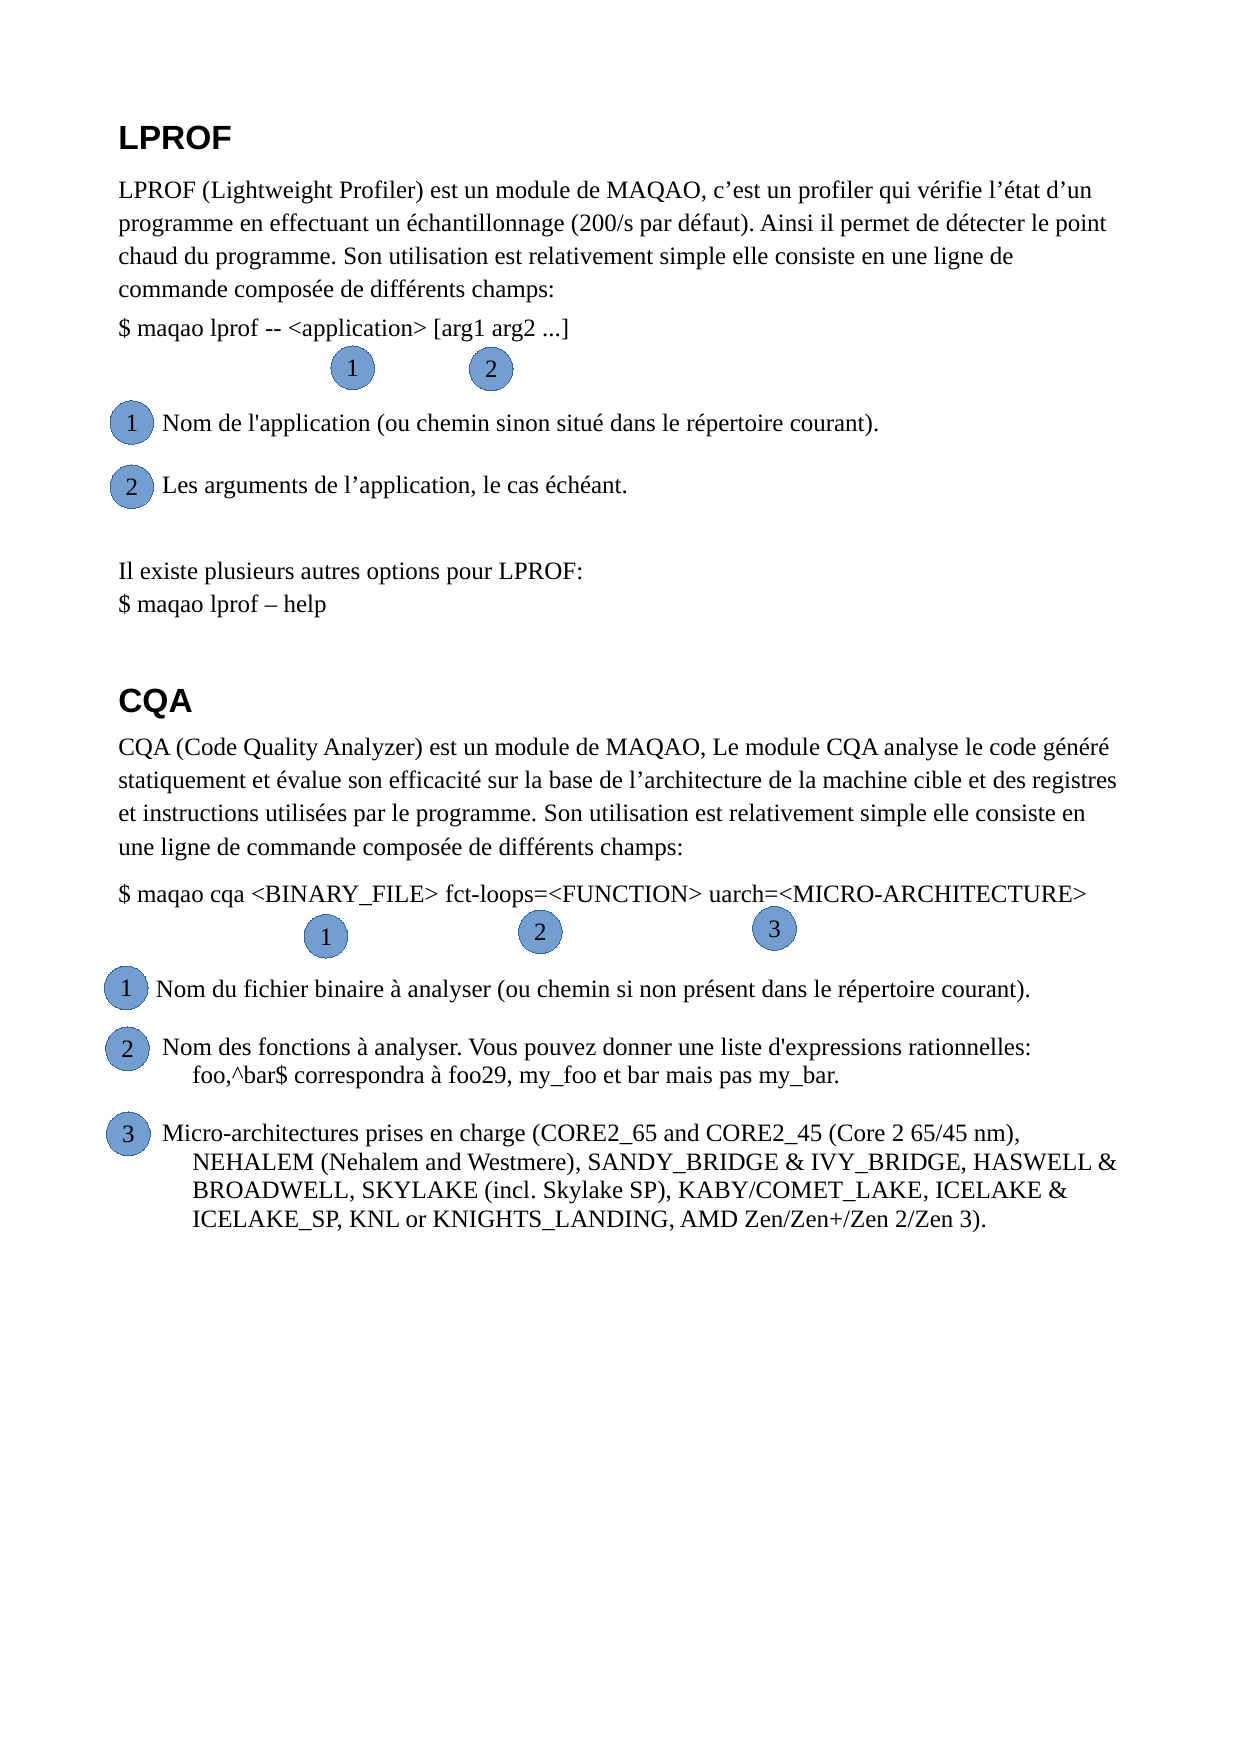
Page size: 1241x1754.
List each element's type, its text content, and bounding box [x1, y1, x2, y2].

text Les arguments de l’application, le cas échéant. [147, 470, 1122, 498]
text $ maqao lprof -- <application> [arg1 arg2 ...] [118, 313, 1122, 342]
text Nom du fichier binaire à analyser (ou chemin si non présent dans le répertoire courant). [143, 974, 1122, 1003]
text LPROF (Lightweight Profiler) est un module de MAQAO, c’est un profiler qui vérifie l’état d’un programme en effectuant un échantillonnage (200/s par défaut). Ainsi il permet de détecter le point chaud du programme. Son utilisation est relativement simple elle consiste en une ligne de commande composée de différents champs: [118, 175, 1122, 303]
text Nom des fonctions à analyser. Vous pouvez donner une liste d'expressions rationnelles: foo,^bar$ correspondra à foo29, my_foo et bar mais pas my_bar. [118, 1032, 1122, 1089]
text $ maqao cqa <BINARY_FILE> fct-loops=<FUNCTION> uarch=<MICRO-ARCHITECTURE> [118, 879, 1122, 908]
subtitle LPROF [118, 118, 1122, 157]
text $ maqao lprof – help [118, 589, 1122, 618]
text Nom de l'application (ou chemin sinon situé dans le répertoire courant). [149, 408, 1122, 437]
text Micro-architectures prises en charge (CORE2_65 and CORE2_45 (Core 2 65/45 nm), NEHALEM (Nehalem and Westmere), SANDY_BRIDGE & IVY_BRIDGE, HASWELL & BROADWELL, SKYLAKE (incl. Skylake SP), KABY/COMET_LAKE, ICELAKE & ICELAKE_SP, KNL or KNIGHTS_LANDING, AMD Zen/Zen+/Zen 2/Zen 3). [118, 1118, 1122, 1233]
subtitle CQA [118, 681, 1122, 720]
text CQA (Code Quality Analyzer) est un module de MAQAO, Le module CQA analyse le code généré statiquement et évalue son efficacité sur la base de l’architecture de la machine cible et des registres et instructions utilisées par le programme. Son utilisation est relativement simple elle consiste en une ligne de commande composée de différents champs: [118, 732, 1122, 860]
text Il existe plusieurs autres options pour LPROF: [118, 556, 1122, 585]
